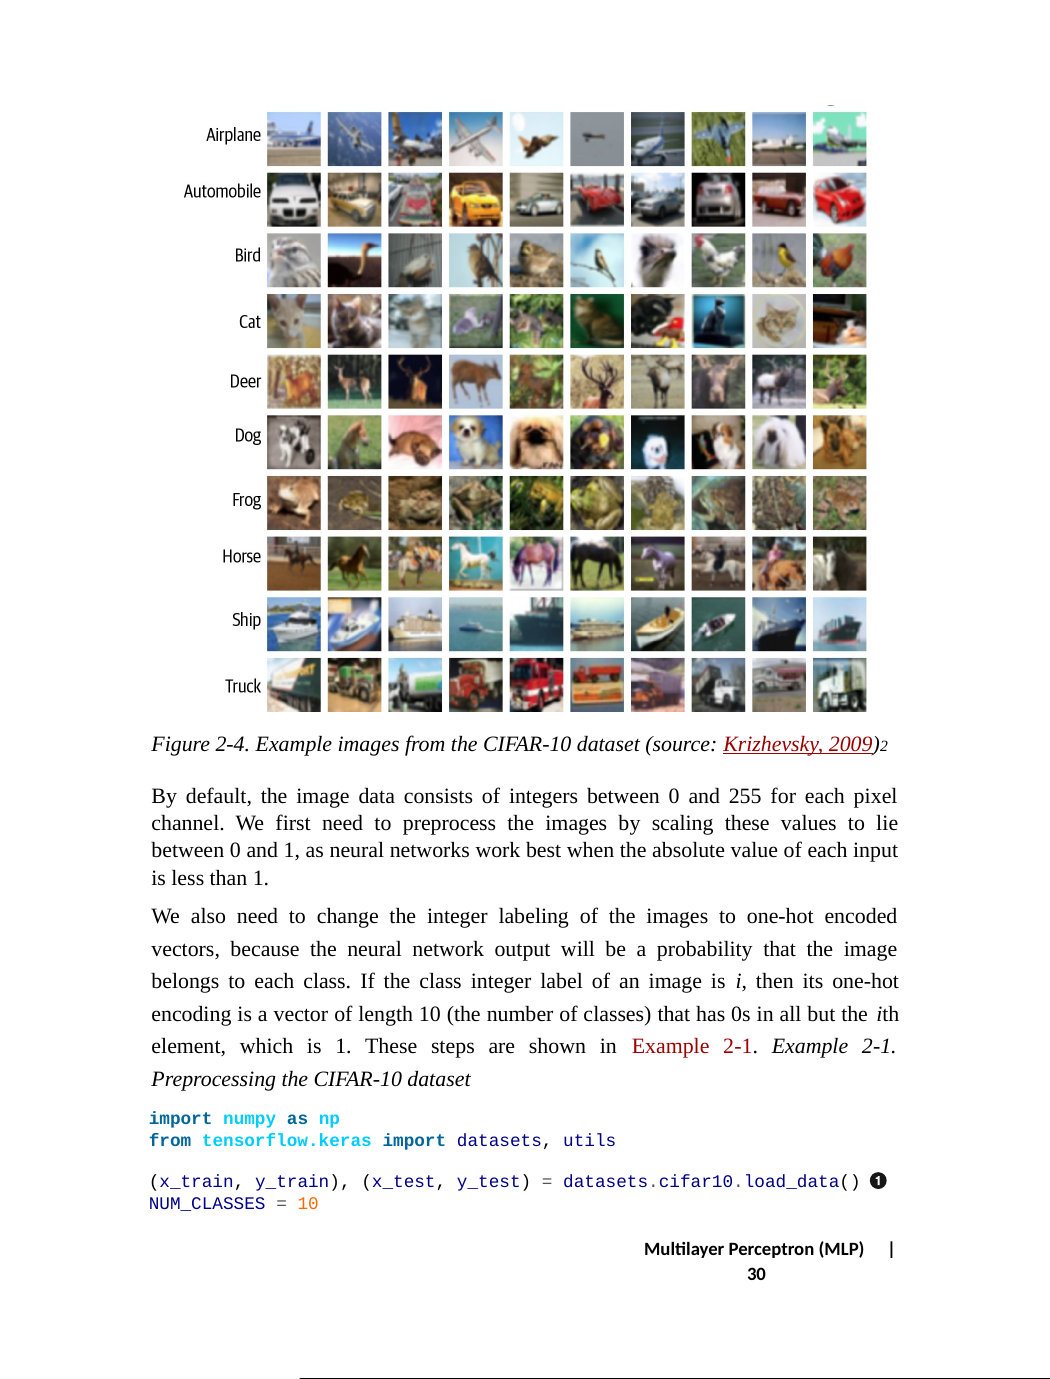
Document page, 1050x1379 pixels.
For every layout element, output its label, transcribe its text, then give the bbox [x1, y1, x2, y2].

text By default, the image data consists of integers between 0 and 255 for each pixel channel. We first need to preprocess the images by scaling these values to lie between 0 and 1, as neural networks work best when the absolute value of each input is less than 1. [151, 783, 899, 890]
text import numpy as np [148, 1109, 900, 1129]
text from tensorflow.keras import datasets, utils [148, 1131, 900, 1151]
text We also need to change the integer labeling of the images to one-hot encoded vectors, because the neural network output will be a probability that the image belongs to each class. If the class integer label of an image is i, then its one-hot encoding is a vector of length 10 (the number of classes) that has 0s in all but the ith element, which is 1. These steps are shown in Example 2-1. Example 2-1. Preprocessing the CIFAR-10 dataset [151, 903, 899, 1091]
text Figure 2-4. Example images from the CIFAR-10 dataset (source: Krizhevsky, 2009)2 [151, 731, 898, 757]
text NUM_CLASSES = 10 [148, 1195, 900, 1215]
text (x_train, y_train), (x_test, y_test) = datasets.cifar10.load_data() [148, 1173, 900, 1193]
